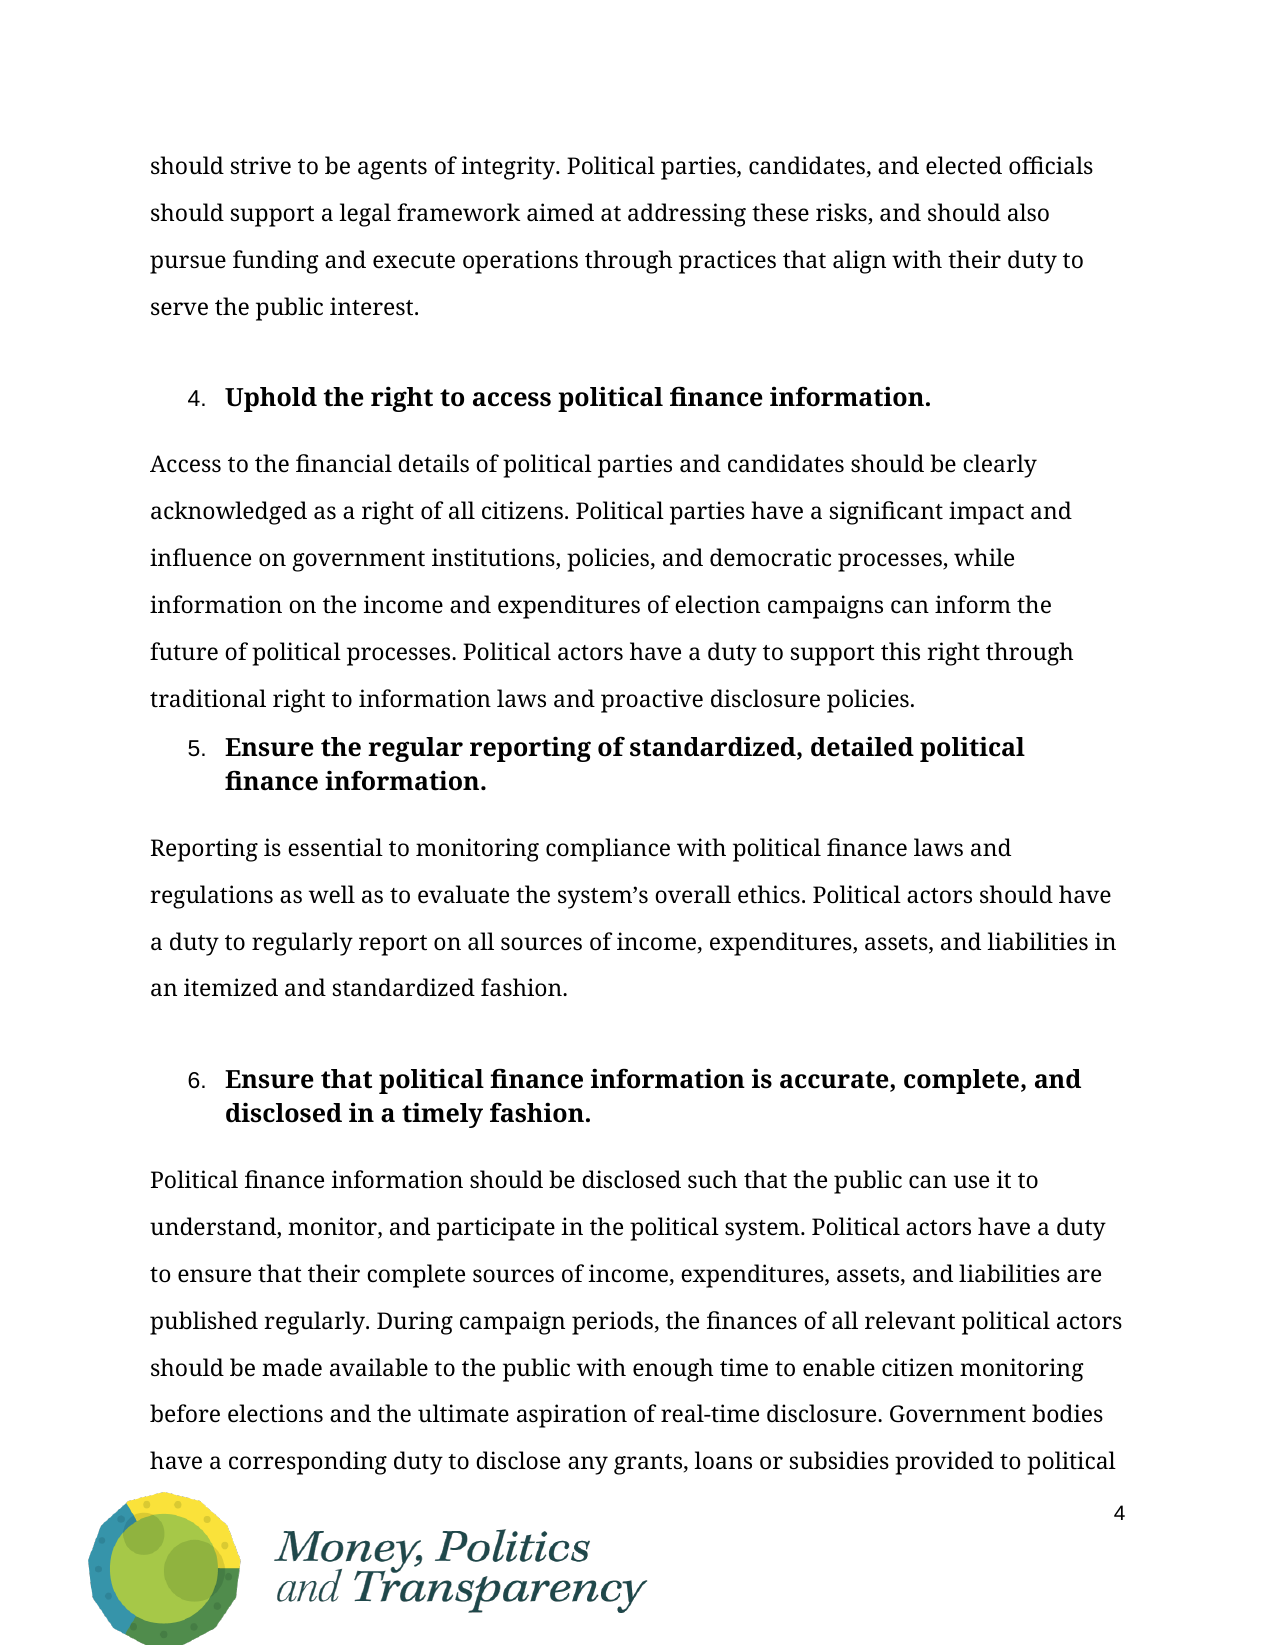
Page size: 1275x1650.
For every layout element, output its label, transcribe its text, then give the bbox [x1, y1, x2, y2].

text Reporting is essential to monitoring compliance with political finance laws and regulations as well as to evaluate the system’s overall ethics. Political actors should have a duty to regularly report on all sources of income, expenditures, assets, and liabilities in an itemized and standardized fashion. [150, 832, 1125, 1003]
picture [87, 1490, 648, 1645]
text Access to the financial details of political parties and candidates should be clearly acknowledged as a right of all citizens. Political parties have a significant impact and influence on government institutions, policies, and democratic processes, while information on the income and expenditures of election campaigns can inform the future of political processes. Political actors have a duty to support this right through traditional right to information laws and proactive disclosure policies. [150, 448, 1125, 714]
text should strive to be agents of integrity. Political parties, candidates, and elected officials should support a legal framework aimed at addressing these risks, and should also pursue funding and execute operations through practices that align with their duty to serve the public interest. [150, 150, 1125, 322]
text Political finance information should be disclosed such that the public can use it to understand, monitor, and participate in the political system. Political actors have a duty to ensure that their complete sources of income, expenditures, assets, and liabilities are published regularly. During campaign periods, the finances of all relevant political actors should be made available to the public with enough time to enable citizen monitoring before elections and the ultimate aspiration of real-time disclosure. Government bodies have a corresponding duty to disclose any grants, loans or subsidies provided to political [150, 1164, 1125, 1476]
list Ensure the regular reporting of standardized, detailed political finance information. [187, 729, 1125, 798]
list Ensure that political finance information is accurate, complete, and disclosed in a timely fashion. [187, 1062, 1125, 1130]
list Uphold the right to access political finance information. [187, 380, 1125, 414]
